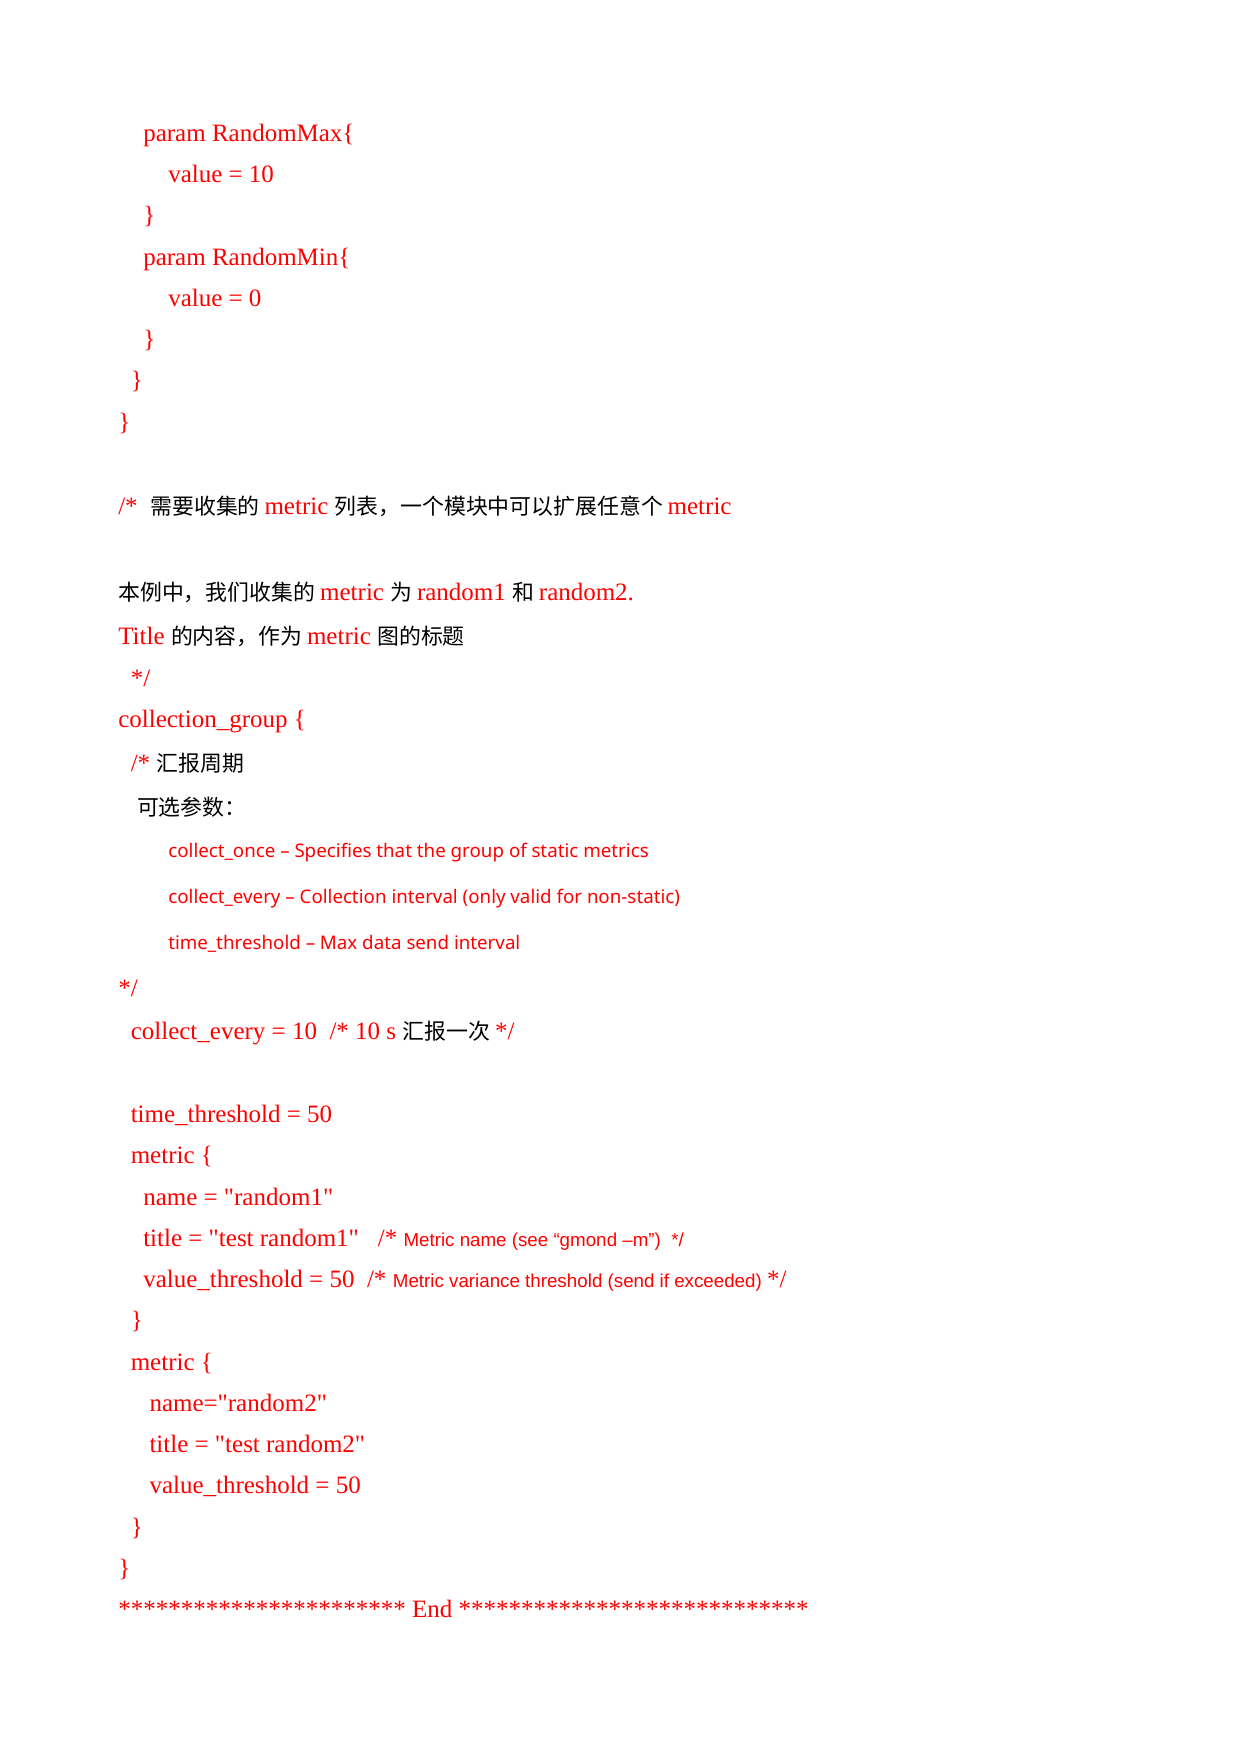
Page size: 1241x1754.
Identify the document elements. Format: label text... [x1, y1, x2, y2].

text */ [118, 973, 1122, 1001]
text } [118, 366, 1122, 394]
text value = 0 [118, 283, 1122, 312]
text } [118, 1306, 1122, 1334]
text metric { [118, 1347, 1122, 1376]
text 可选参数： [118, 790, 1122, 821]
text param RandomMax{ [118, 118, 1122, 147]
text collect_once – Specifies that the group of static metrics [168, 834, 1072, 863]
text */ [118, 663, 1122, 692]
text collect_every – Collection interval (only valid for non-static) [168, 880, 1072, 909]
text title = "test random2" [118, 1429, 1122, 1458]
text } [118, 1553, 1122, 1582]
text value = 10 [118, 159, 1122, 188]
text name="random2" [118, 1388, 1122, 1417]
text time_threshold = 50 [118, 1099, 1122, 1128]
text name = "random1" [118, 1182, 1122, 1211]
text collection_group { [118, 704, 1122, 733]
text param RandomMin{ [118, 242, 1122, 271]
text time_threshold – Max data send interval [168, 926, 1072, 955]
text Title 的内容，作为 metric 图的标题 [118, 619, 1122, 651]
text collect_every = 10 /* 10 s 汇报一次 */ [118, 1014, 1122, 1046]
text value_threshold = 50 [118, 1471, 1122, 1499]
text value_threshold = 50 /* Metric variance threshold (send if exceeded) */ [118, 1264, 1122, 1293]
text /* 汇报周期 [118, 746, 1122, 777]
text } [118, 1512, 1122, 1541]
text } [118, 201, 1122, 229]
text *********************** End **************************** [118, 1594, 1122, 1623]
text title = "test random1" /* Metric name (see “gmond –m”) */ [118, 1223, 1122, 1252]
text 本例中，我们收集的 metric 为 random1 和 random2. [118, 575, 1122, 606]
text } [118, 407, 1122, 436]
text metric { [118, 1141, 1122, 1169]
text /* 需要收集的 metric 列表，一个模块中可以扩展任意个 metric [118, 489, 1122, 521]
text } [118, 324, 1122, 353]
